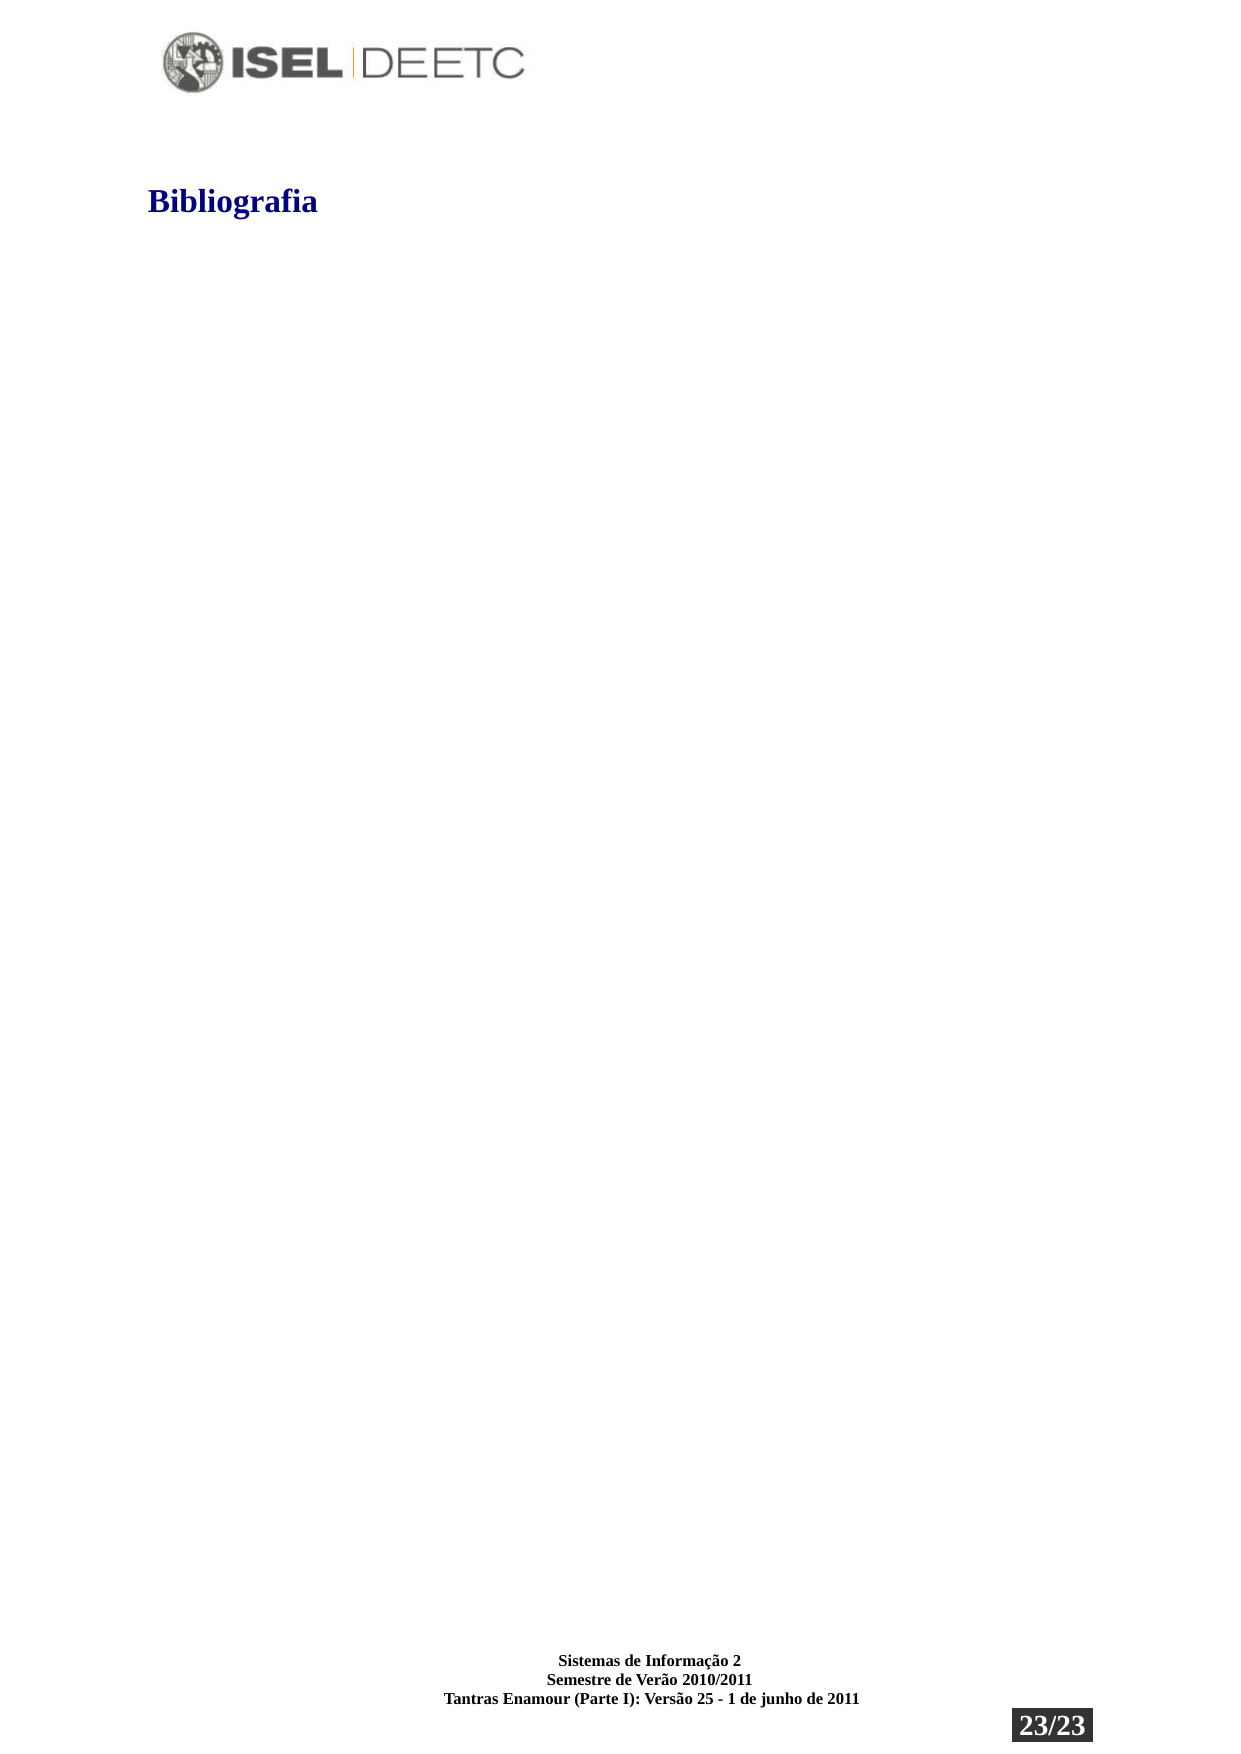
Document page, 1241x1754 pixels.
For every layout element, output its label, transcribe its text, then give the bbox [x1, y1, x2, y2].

picture [153, 17, 555, 118]
subtitle Bibliografia [148, 181, 1093, 219]
